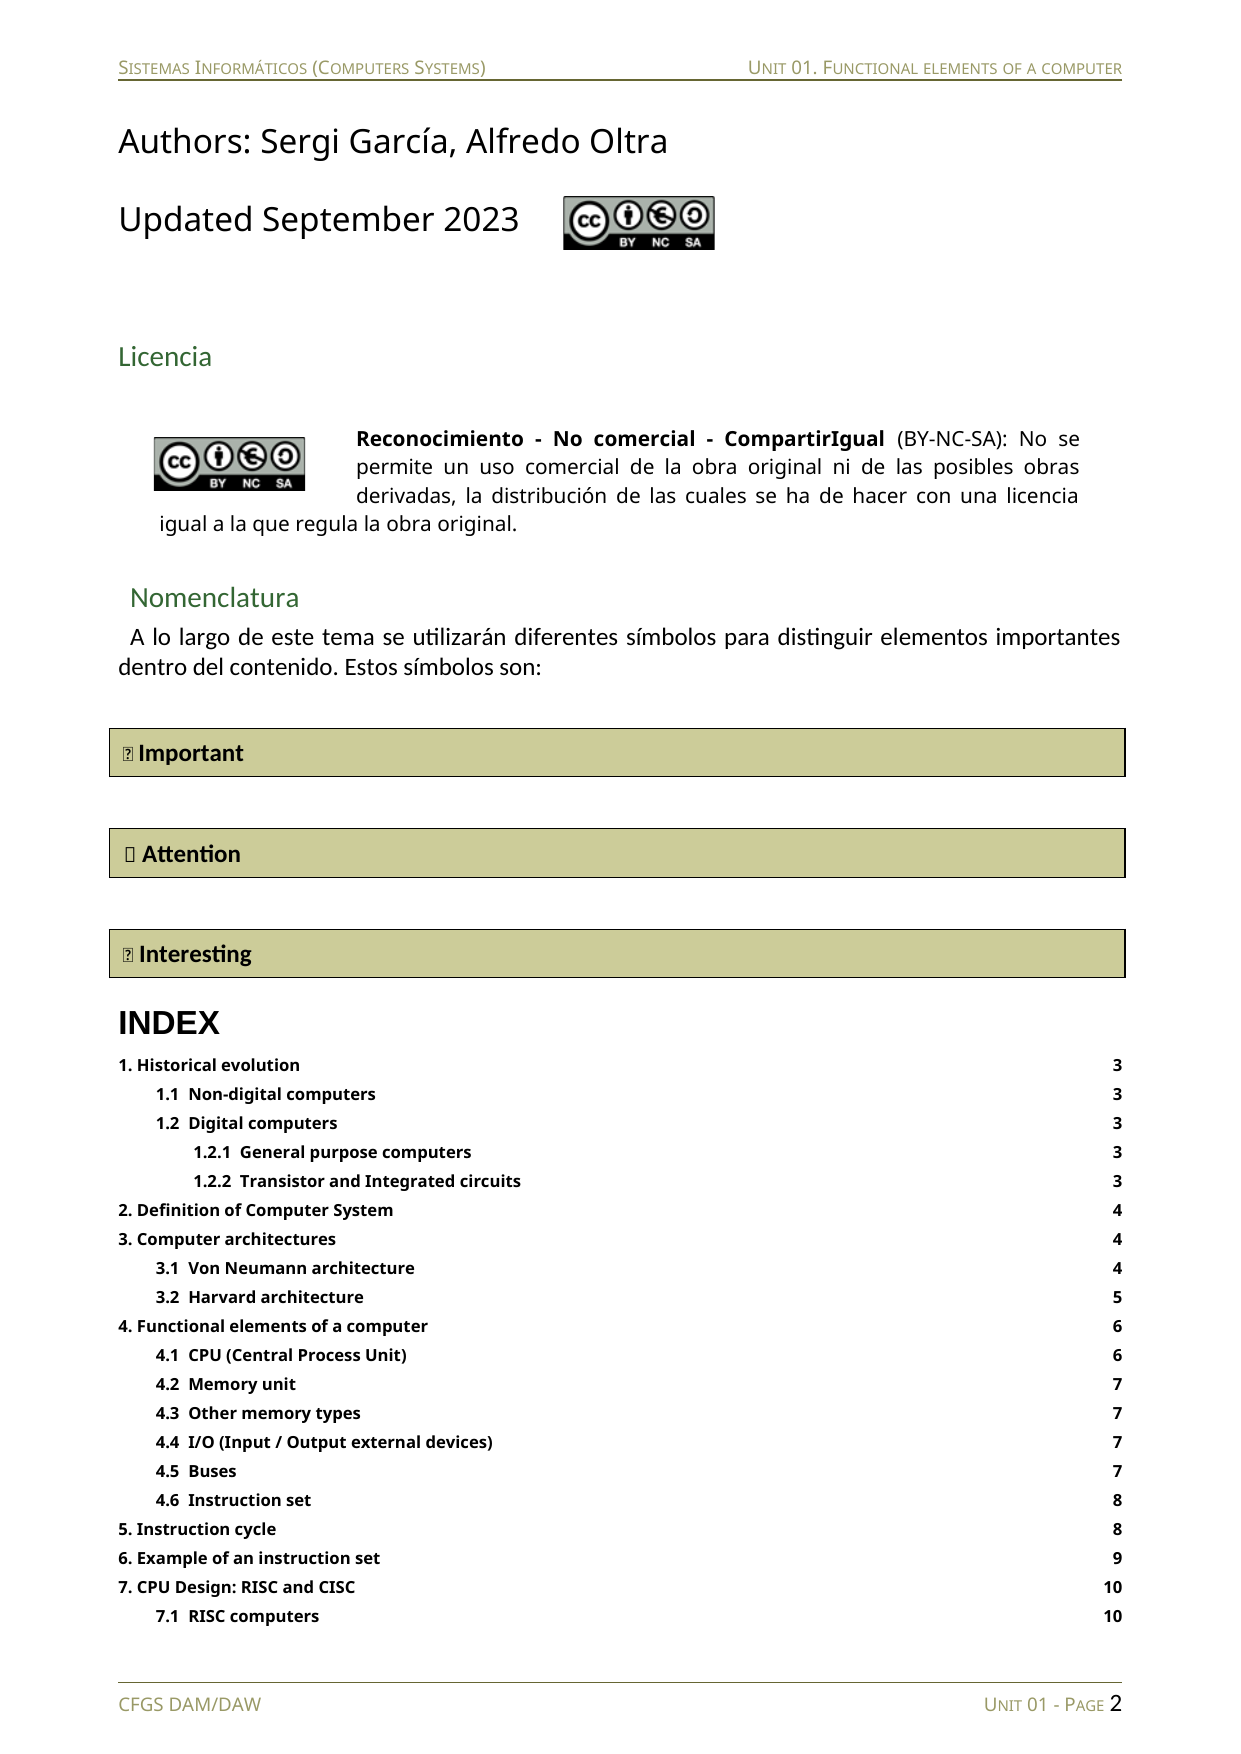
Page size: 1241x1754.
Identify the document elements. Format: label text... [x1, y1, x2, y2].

text [715, 196, 1122, 241]
text 4.1 CPU (Central Process Unit) 6 [156, 1343, 1122, 1366]
text 2. Definition of Computer System 4 [118, 1199, 1122, 1221]
text Nomenclatura [118, 579, 1122, 614]
text 6. Example of an instruction set 9 [118, 1546, 1122, 1569]
text INDEX [118, 1003, 1122, 1041]
text 4.6 Instruction set 8 [156, 1488, 1122, 1511]
text Reconocimiento - No comercial - CompartirIgual (BY-NC-SA): No se permite un uso comercial de la obra original ni de las posibles obras derivadas, la distribución de las cuales se ha de hacer con una licencia igual a la que regula la obra original. [159, 424, 1080, 538]
text 1.2.2 Transistor and Integrated circuits 3 [193, 1170, 1122, 1192]
text 4.2 Memory unit 7 [156, 1372, 1122, 1395]
text 4.4 I/O (Input / Output external devices) 7 [156, 1430, 1122, 1453]
text 📖 Important [110, 729, 1124, 776]
text Updated September 2023 [118, 196, 563, 241]
text 3. Computer architectures 4 [118, 1228, 1122, 1250]
text 1. Historical evolution 3 [118, 1054, 1122, 1077]
text Licencia [118, 338, 1122, 374]
text A lo largo de este tema se utilizarán diferentes símbolos para distinguir elementos importantes dentro del contenido. Estos símbolos son: [118, 621, 1122, 682]
picture [153, 437, 306, 491]
text 1.2.1 General purpose computers 3 [193, 1141, 1122, 1163]
text 4. Functional elements of a computer 6 [118, 1314, 1122, 1337]
text 💬 Interesting [110, 930, 1124, 977]
text 4.5 Buses 7 [156, 1459, 1122, 1482]
text 7.1 RISC computers 10 [156, 1604, 1122, 1627]
text 3.1 Von Neumann architecture 4 [156, 1257, 1122, 1279]
text 7. CPU Design: RISC and CISC 10 [118, 1575, 1122, 1598]
text ❕ Attention [110, 829, 1124, 877]
text 4.3 Other memory types 7 [156, 1401, 1122, 1424]
text 5. Instruction cycle 8 [118, 1517, 1122, 1540]
picture [563, 196, 715, 250]
text 3.2 Harvard architecture 5 [156, 1286, 1122, 1308]
text 1.2 Digital computers 3 [156, 1112, 1122, 1134]
text Authors: Sergi García, Alfredo Oltra [118, 118, 1122, 163]
text 1.1 Non-digital computers 3 [156, 1083, 1122, 1106]
